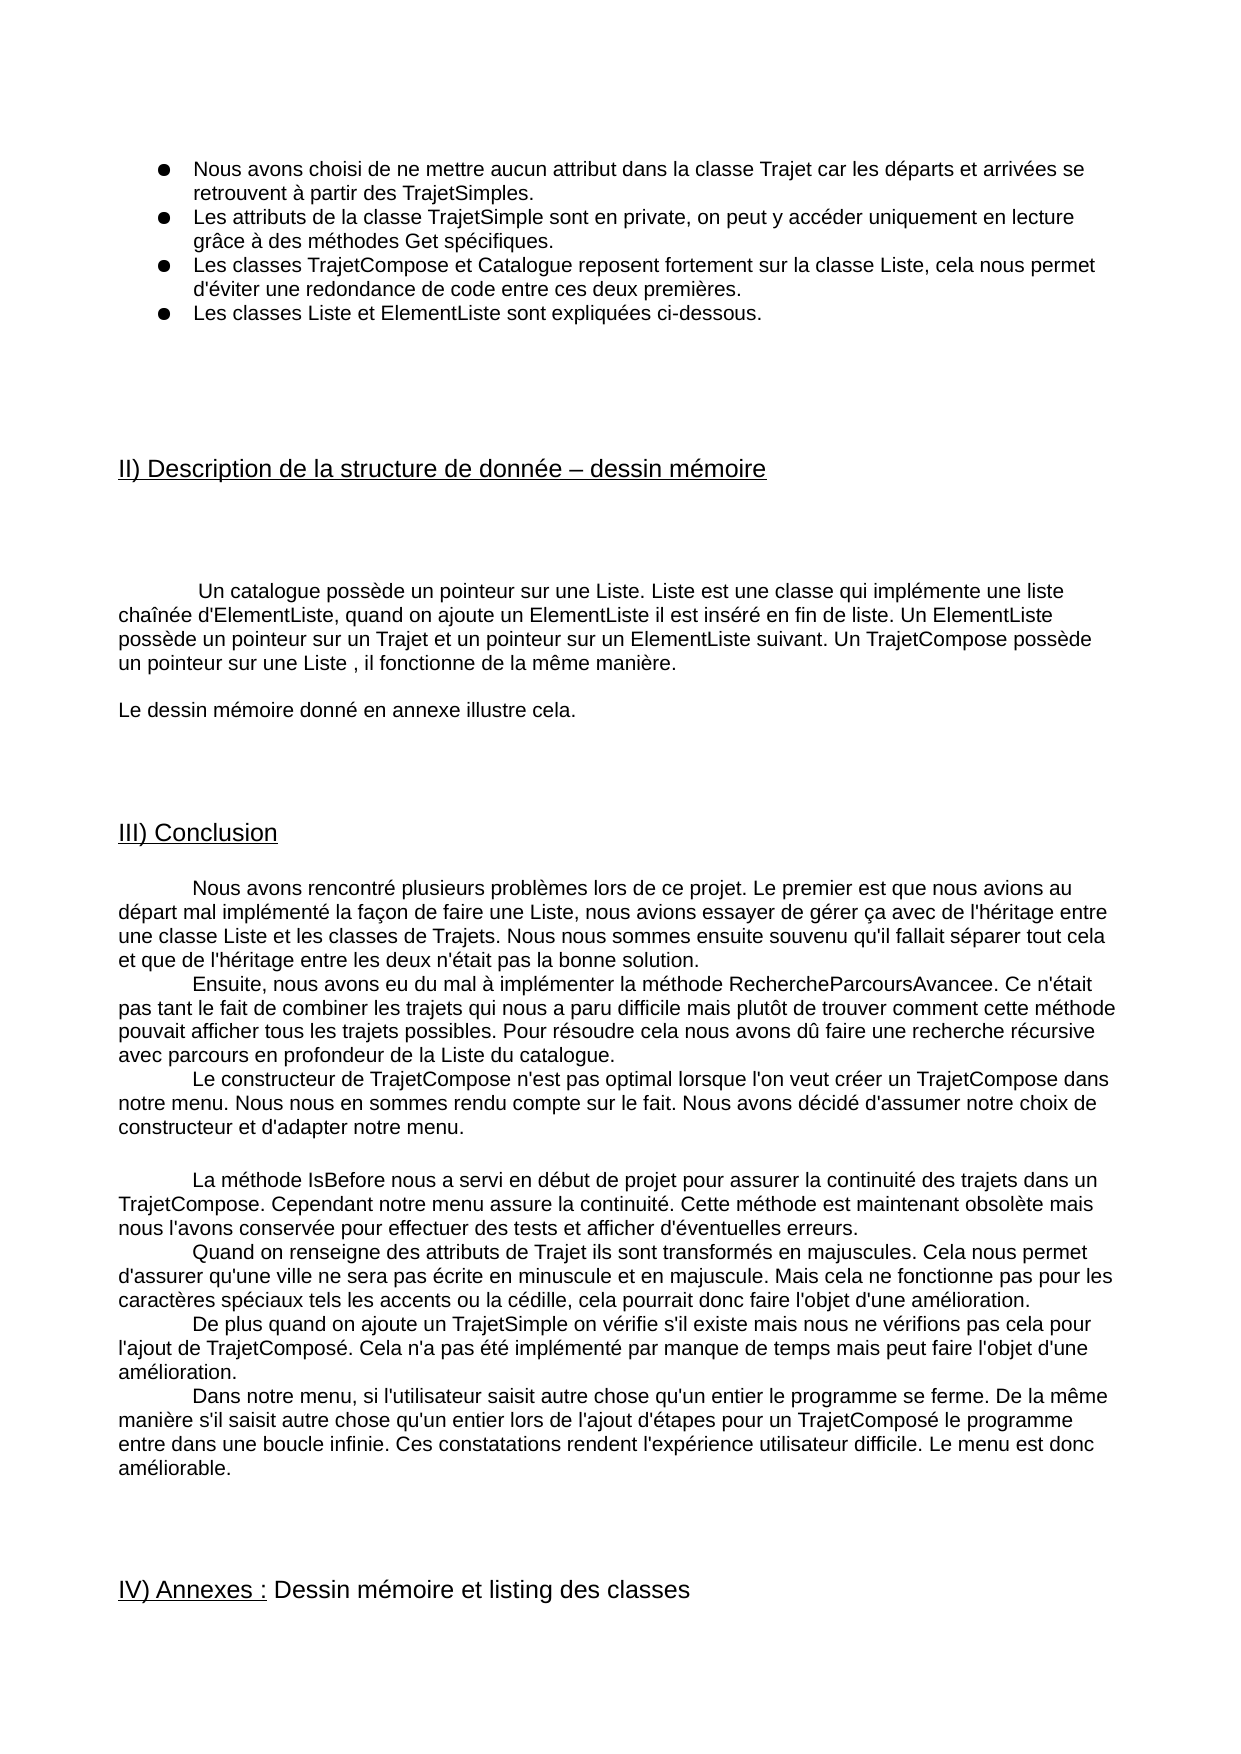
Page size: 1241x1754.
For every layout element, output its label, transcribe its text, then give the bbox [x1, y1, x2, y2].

text La méthode IsBefore nous a servi en début de projet pour assurer la continuité des trajets dans un TrajetCompose. Cependant notre menu assure la continuité. Cette méthode est maintenant obsolète mais nous l'avons conservée pour effectuer des tests et afficher d'éventuelles erreurs. [118, 1168, 1122, 1240]
text Le constructeur de TrajetCompose n'est pas optimal lorsque l'on veut créer un TrajetCompose dans notre menu. Nous nous en sommes rendu compte sur le fait. Nous avons décidé d'assumer notre choix de constructeur et d'adapter notre menu. [118, 1067, 1122, 1139]
text Un catalogue possède un pointeur sur une Liste. Liste est une classe qui implémente une liste chaînée d'ElementListe, quand on ajoute un ElementListe il est inséré en fin de liste. Un ElementListe possède un pointeur sur un Trajet et un pointeur sur un ElementListe suivant. Un TrajetCompose possède un pointeur sur une Liste , il fonctionne de la même manière. [118, 578, 1122, 674]
text II) Description de la structure de donnée – dessin mémoire [118, 454, 1122, 483]
text Dans notre menu, si l'utilisateur saisit autre chose qu'un entier le programme se ferme. De la même manière s'il saisit autre chose qu'un entier lors de l'ajout d'étapes pour un TrajetComposé le programme entre dans une boucle infinie. Ces constatations rendent l'expérience utilisateur difficile. Le menu est donc améliorable. [118, 1383, 1122, 1479]
text III) Conclusion [118, 818, 1122, 847]
text Nous avons rencontré plusieurs problèmes lors de ce projet. Le premier est que nous avions au départ mal implémenté la façon de faire une Liste, nous avions essayer de gérer ça avec de l'héritage entre une classe Liste et les classes de Trajets. Nous nous sommes ensuite souvenu qu'il fallait séparer tout cela et que de l'héritage entre les deux n'était pas la bonne solution. [118, 876, 1122, 971]
list Les classes TrajetCompose et Catalogue reposent fortement sur la classe Liste, cela nous permet d'éviter une redondance de code entre ces deux premières. [156, 252, 1122, 301]
list Nous avons choisi de ne mettre aucun attribut dans la classe Trajet car les départs et arrivées se retrouvent à partir des TrajetSimples. [156, 156, 1122, 204]
text De plus quand on ajoute un TrajetSimple on vérifie s'il existe mais nous ne vérifions pas cela pour l'ajout de TrajetComposé. Cela n'a pas été implémenté par manque de temps mais peut faire l'objet d'une amélioration. [118, 1312, 1122, 1383]
text IV) Annexes : Dessin mémoire et listing des classes [118, 1575, 1122, 1604]
list Les attributs de la classe TrajetSimple sont en private, on peut y accéder uniquement en lecture grâce à des méthodes Get spécifiques. [156, 204, 1122, 252]
list Les classes Liste et ElementListe sont expliquées ci-dessous. [156, 301, 1122, 324]
text Quand on renseigne des attributs de Trajet ils sont transformés en majuscules. Cela nous permet d'assurer qu'une ville ne sera pas écrite en minuscule et en majuscule. Mais cela ne fonctionne pas pour les caractères spéciaux tels les accents ou la cédille, cela pourrait donc faire l'objet d'une amélioration. [118, 1240, 1122, 1312]
text Ensuite, nous avons eu du mal à implémenter la méthode RechercheParcoursAvancee. Ce n'était pas tant le fait de combiner les trajets qui nous a paru difficile mais plutôt de trouver comment cette méthode pouvait afficher tous les trajets possibles. Pour résoudre cela nous avons dû faire une recherche récursive avec parcours en profondeur de la Liste du catalogue. [118, 971, 1122, 1067]
text Le dessin mémoire donné en annexe illustre cela. [118, 698, 1122, 722]
